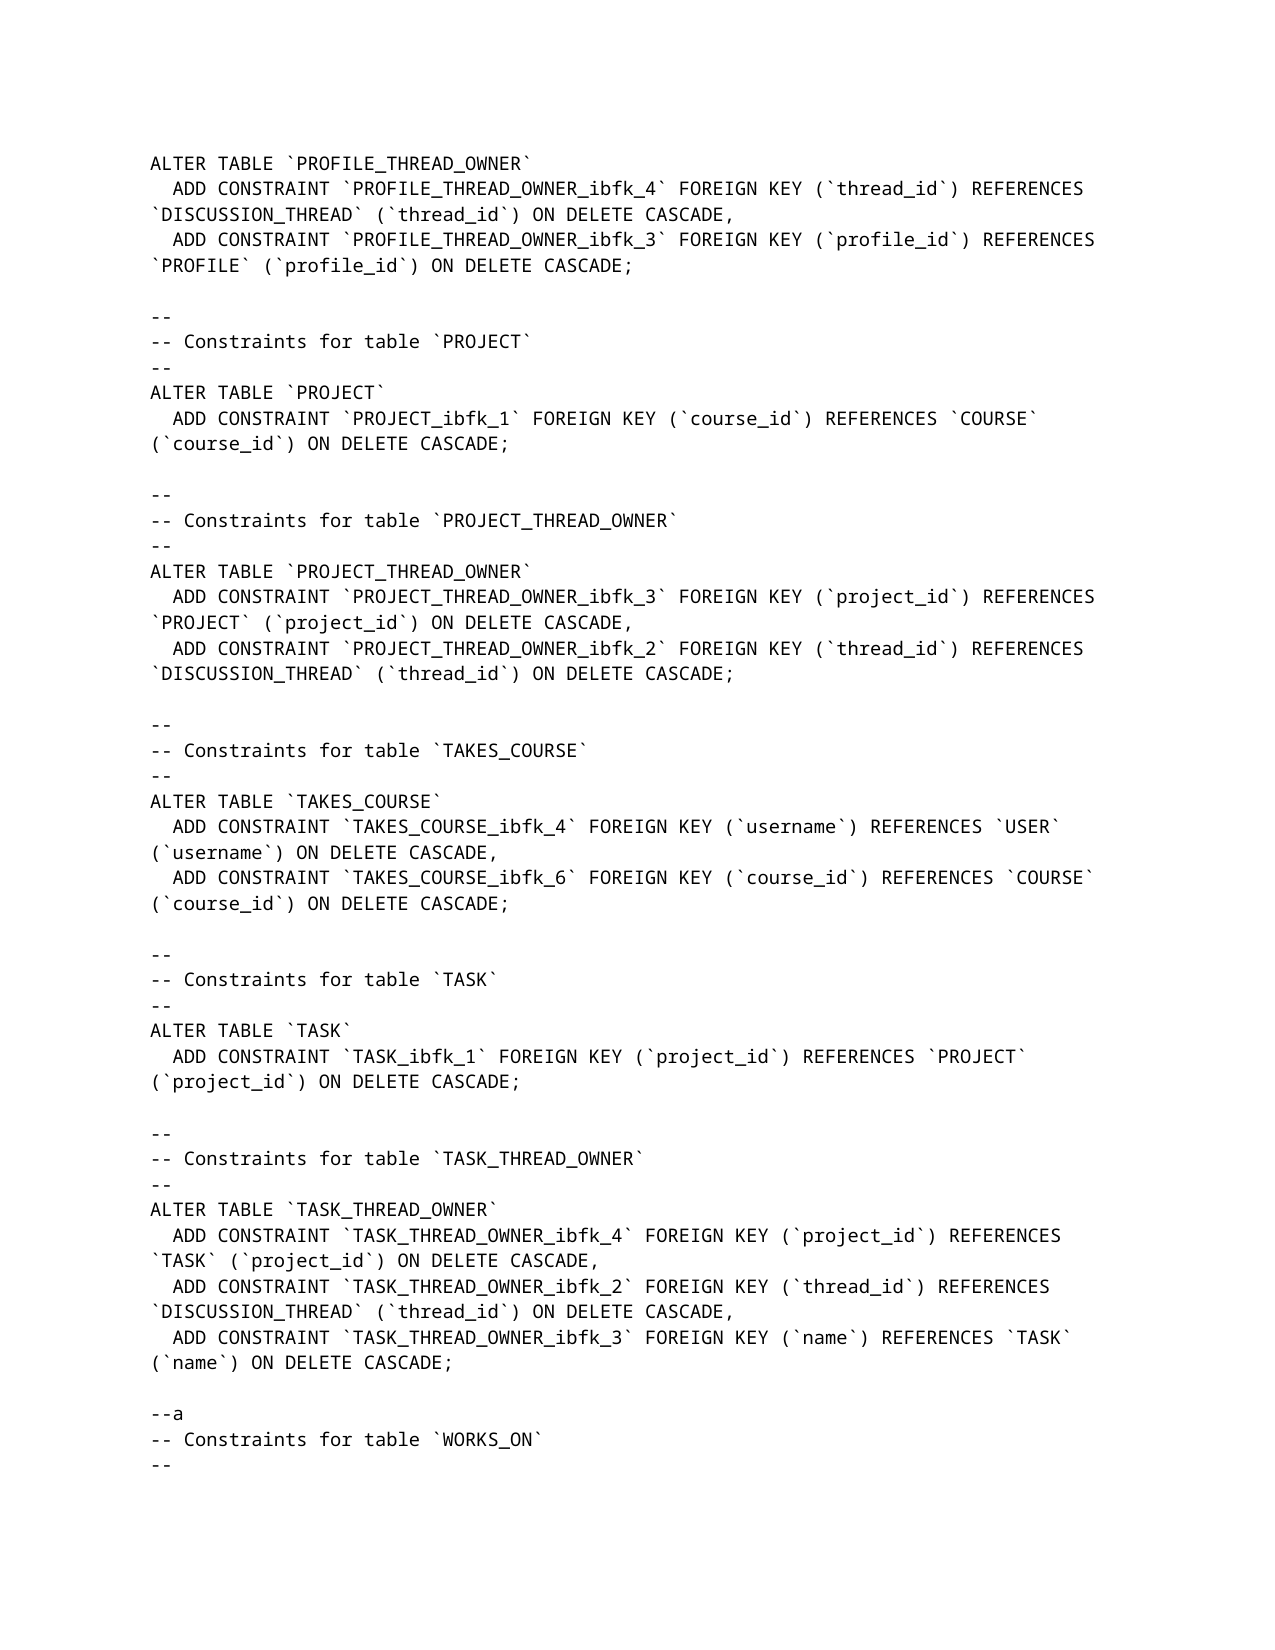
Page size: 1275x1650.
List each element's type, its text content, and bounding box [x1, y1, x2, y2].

text -- Constraints for table `TASK_THREAD_OWNER` [150, 1145, 1125, 1171]
text ADD CONSTRAINT `PROJECT_ibfk_1` FOREIGN KEY (`course_id`) REFERENCES `COURSE` (`course_id`) ON DELETE CASCADE; [150, 405, 1125, 456]
text ADD CONSTRAINT `PROJECT_THREAD_OWNER_ibfk_2` FOREIGN KEY (`thread_id`) REFERENCES `DISCUSSION_THREAD` (`thread_id`) ON DELETE CASCADE; [150, 635, 1125, 686]
text -- [150, 482, 1125, 507]
text ADD CONSTRAINT `TASK_THREAD_OWNER_ibfk_2` FOREIGN KEY (`thread_id`) REFERENCES `DISCUSSION_THREAD` (`thread_id`) ON DELETE CASCADE, [150, 1273, 1125, 1324]
text -- Constraints for table `WORKS_ON` [150, 1426, 1125, 1452]
text -- Constraints for table `TASK` [150, 967, 1125, 992]
text -- [150, 354, 1125, 380]
text -- [150, 941, 1125, 967]
text -- Constraints for table `TAKES_COURSE` [150, 737, 1125, 762]
text -- [150, 1120, 1125, 1145]
text --a [150, 1401, 1125, 1426]
text ADD CONSTRAINT `PROFILE_THREAD_OWNER_ibfk_3` FOREIGN KEY (`profile_id`) REFERENCES `PROFILE` (`profile_id`) ON DELETE CASCADE; [150, 227, 1125, 278]
text -- [150, 762, 1125, 788]
text -- [150, 303, 1125, 329]
text ADD CONSTRAINT `PROJECT_THREAD_OWNER_ibfk_3` FOREIGN KEY (`project_id`) REFERENCES `PROJECT` (`project_id`) ON DELETE CASCADE, [150, 584, 1125, 635]
text -- Constraints for table `PROJECT` [150, 329, 1125, 354]
text ALTER TABLE `PROJECT` [150, 380, 1125, 405]
text -- Constraints for table `PROJECT_THREAD_OWNER` [150, 507, 1125, 533]
text ADD CONSTRAINT `TAKES_COURSE_ibfk_4` FOREIGN KEY (`username`) REFERENCES `USER` (`username`) ON DELETE CASCADE, [150, 813, 1125, 864]
text ADD CONSTRAINT `TASK_ibfk_1` FOREIGN KEY (`project_id`) REFERENCES `PROJECT` (`project_id`) ON DELETE CASCADE; [150, 1043, 1125, 1094]
text ADD CONSTRAINT `TASK_THREAD_OWNER_ibfk_3` FOREIGN KEY (`name`) REFERENCES `TASK` (`name`) ON DELETE CASCADE; [150, 1324, 1125, 1375]
text ALTER TABLE `PROFILE_THREAD_OWNER` [150, 150, 1125, 176]
text -- [150, 1452, 1125, 1477]
text -- [150, 533, 1125, 558]
text ALTER TABLE `TASK` [150, 1018, 1125, 1043]
text ALTER TABLE `TAKES_COURSE` [150, 788, 1125, 813]
text ADD CONSTRAINT `TASK_THREAD_OWNER_ibfk_4` FOREIGN KEY (`project_id`) REFERENCES `TASK` (`project_id`) ON DELETE CASCADE, [150, 1222, 1125, 1273]
text ALTER TABLE `PROJECT_THREAD_OWNER` [150, 558, 1125, 584]
text -- [150, 1171, 1125, 1196]
text ADD CONSTRAINT `PROFILE_THREAD_OWNER_ibfk_4` FOREIGN KEY (`thread_id`) REFERENCES `DISCUSSION_THREAD` (`thread_id`) ON DELETE CASCADE, [150, 176, 1125, 227]
text ADD CONSTRAINT `TAKES_COURSE_ibfk_6` FOREIGN KEY (`course_id`) REFERENCES `COURSE` (`course_id`) ON DELETE CASCADE; [150, 864, 1125, 916]
text -- [150, 711, 1125, 737]
text ALTER TABLE `TASK_THREAD_OWNER` [150, 1196, 1125, 1222]
text -- [150, 992, 1125, 1018]
